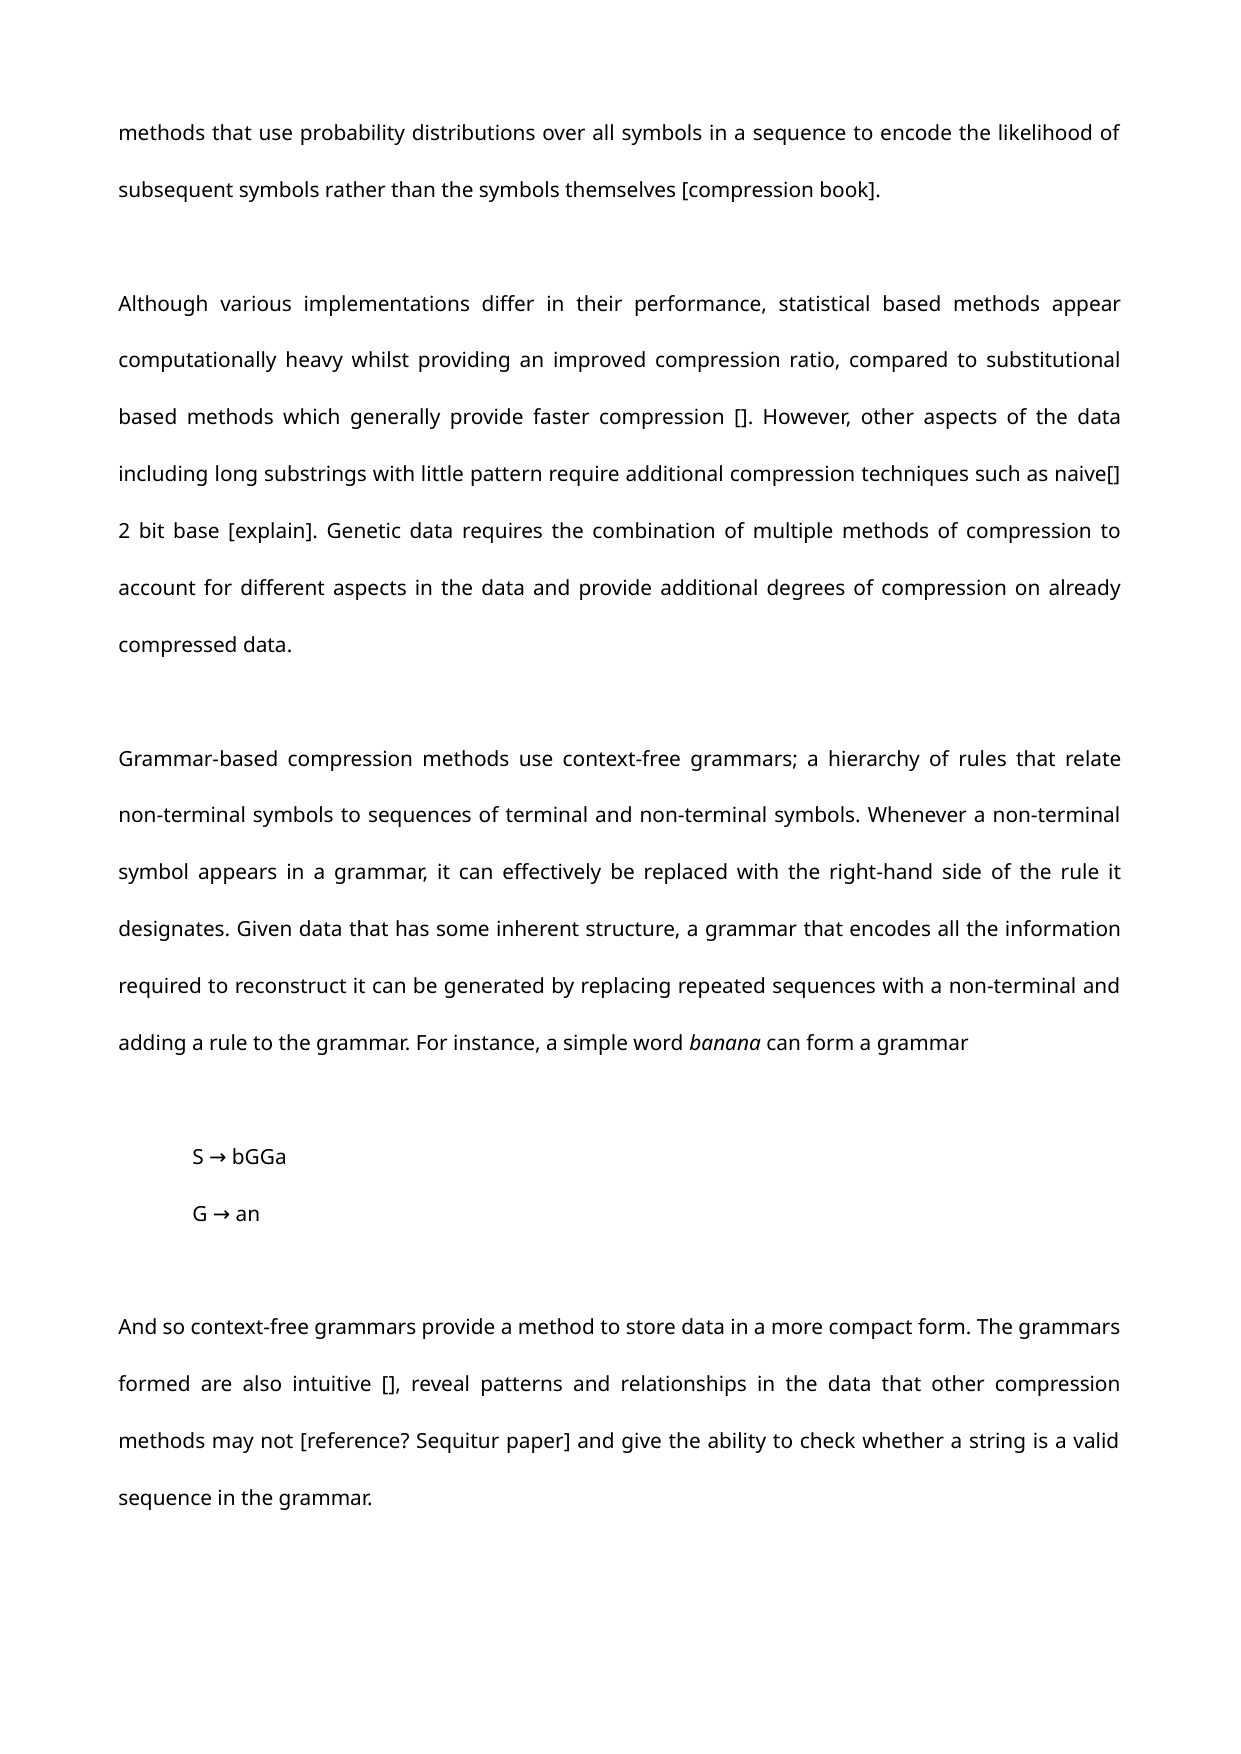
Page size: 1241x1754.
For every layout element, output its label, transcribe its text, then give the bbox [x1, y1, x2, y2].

text S → bGGa [118, 1142, 1122, 1170]
text Grammar-based compression methods use context-free grammars; a hierarchy of rules that relate non-terminal symbols to sequences of terminal and non-terminal symbols. Whenever a non-terminal symbol appears in a grammar, it can effectively be replaced with the right-hand side of the rule it designates. Given data that has some inherent structure, a grammar that encodes all the information required to reconstruct it can be generated by replacing repeated sequences with a non-terminal and adding a rule to the grammar. For instance, a simple word banana can form a grammar [118, 744, 1122, 1057]
text Although various implementations differ in their performance, statistical based methods appear computationally heavy whilst providing an improved compression ratio, compared to substitutional based methods which generally provide faster compression []. However, other aspects of the data including long substrings with little pattern require additional compression techniques such as naive[] 2 bit base [explain]. Genetic data requires the combination of multiple methods of compression to account for different aspects in the data and provide additional degrees of compression on already compressed data. [118, 289, 1122, 658]
text And so context-free grammars provide a method to store data in a more compact form. The grammars formed are also intuitive [], reveal patterns and relationships in the data that other compression methods may not [reference? Sequitur paper] and give the ability to check whether a string is a valid sequence in the grammar. [118, 1312, 1122, 1512]
text G → an [118, 1199, 1122, 1227]
text methods that use probability distributions over all symbols in a sequence to encode the likelihood of subsequent symbols rather than the symbols themselves [compression book]. [118, 118, 1122, 203]
